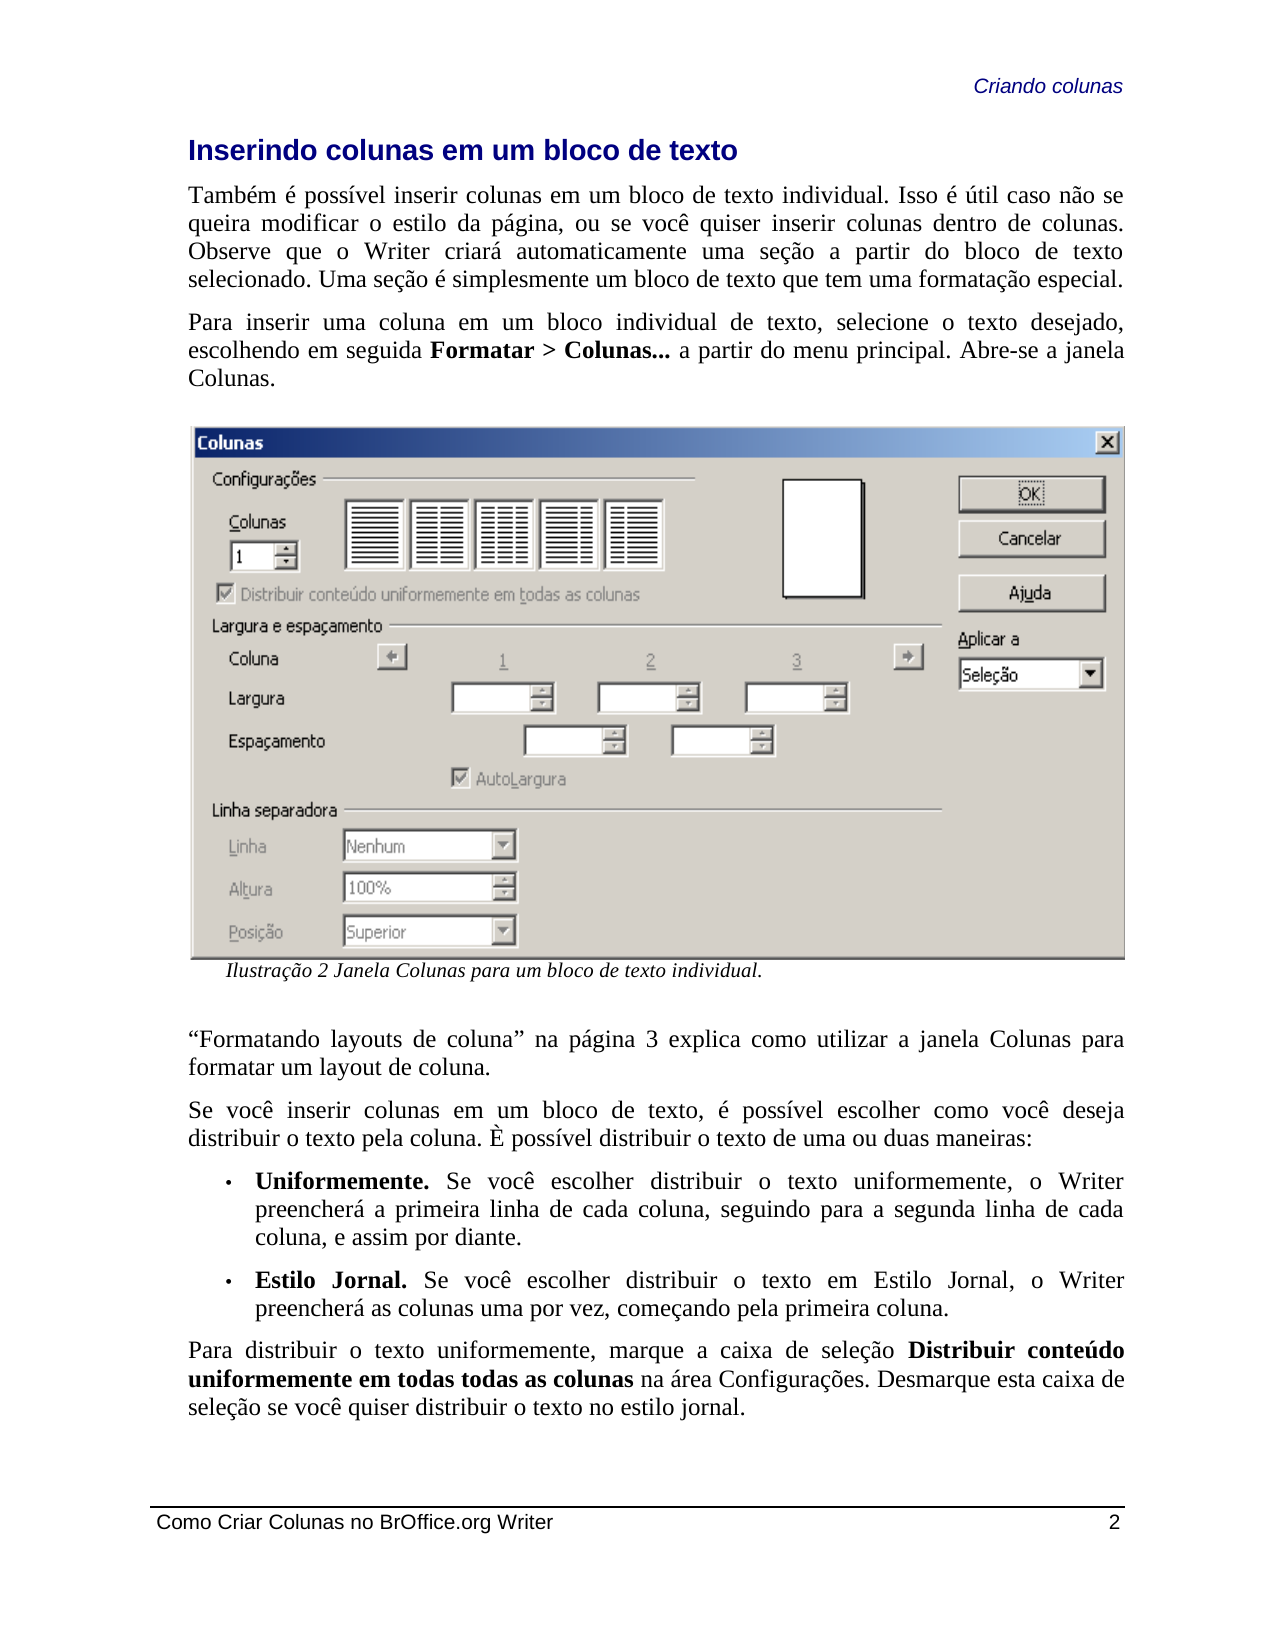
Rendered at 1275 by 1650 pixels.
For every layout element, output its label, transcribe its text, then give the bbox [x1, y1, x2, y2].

text Se você inserir colunas em um bloco de texto, é possível escolher como você deseja distribuir o texto pela coluna. È possível distribuir o texto de uma ou duas maneiras: [188, 1096, 1125, 1152]
picture [187, 426, 1125, 960]
text “Formatando layouts de coluna” na página 3 explica como utilizar a janela Colunas para formatar um layout de coluna. [188, 1025, 1125, 1081]
list Estilo Jornal. Se você escolher distribuir o texto em Estilo Jornal, o Writer preencherá as colunas uma por vez, começando pela primeira coluna. [225, 1266, 1125, 1322]
text Também é possível inserir colunas em um bloco de texto individual. Isso é útil caso não se queira modificar o estilo da página, ou se você quiser inserir colunas dentro de colunas. Observe que o Writer criará automaticamente uma seção a partir do bloco de texto selecionado. Uma seção é simplesmente um bloco de texto que tem uma formatação especial. [188, 181, 1125, 293]
text Ilustração 2 Janela Colunas para um bloco de texto individual. [226, 960, 1125, 982]
subtitle Inserindo colunas em um bloco de texto [188, 134, 1125, 166]
text Para inserir uma coluna em um bloco individual de texto, selecione o texto desejado, escolhendo em seguida Formatar > Colunas... a partir do menu principal. Abre-se a janela Colunas. [188, 308, 1125, 392]
list Uniformemente. Se você escolher distribuir o texto uniformemente, o Writer preencherá a primeira linha de cada coluna, seguindo para a segunda linha de cada coluna, e assim por diante. [225, 1167, 1125, 1251]
text Para distribuir o texto uniformemente, marque a caixa de seleção Distribuir conteúdo uniformemente em todas todas as colunas na área Configurações. Desmarque esta caixa de seleção se você quiser distribuir o texto no estilo jornal. [188, 1336, 1125, 1421]
